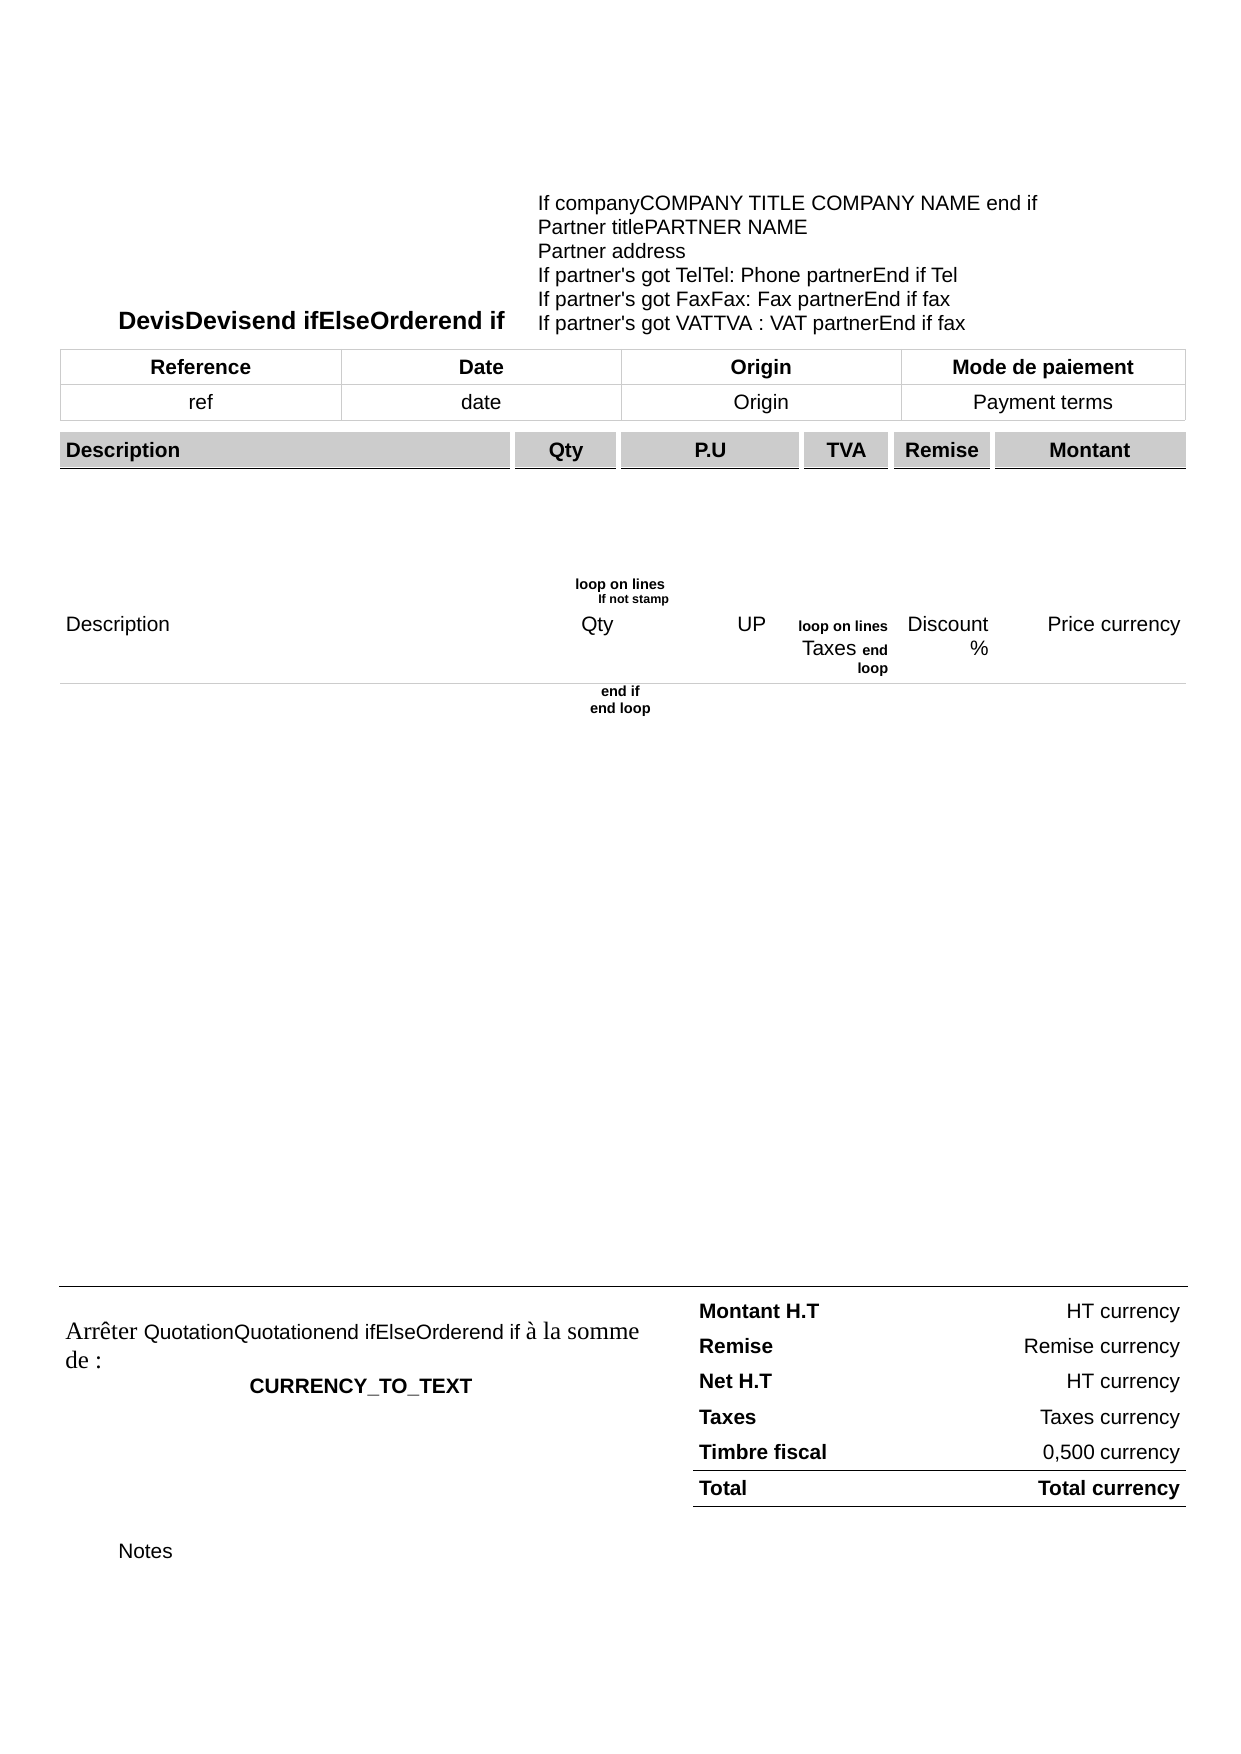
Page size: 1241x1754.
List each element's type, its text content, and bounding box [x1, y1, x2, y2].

table_header Price currency [994, 606, 1186, 683]
text If not stamp [145, 592, 1122, 606]
table_header UP [619, 606, 777, 683]
text loop on lines [118, 575, 1122, 592]
text end if [118, 684, 1122, 699]
text end loop [118, 699, 1122, 716]
table_header Discount % [894, 606, 994, 683]
table_header Qty [513, 606, 619, 683]
table_header Description [60, 606, 513, 683]
table_header loop on lines Taxes end loop [778, 606, 893, 683]
